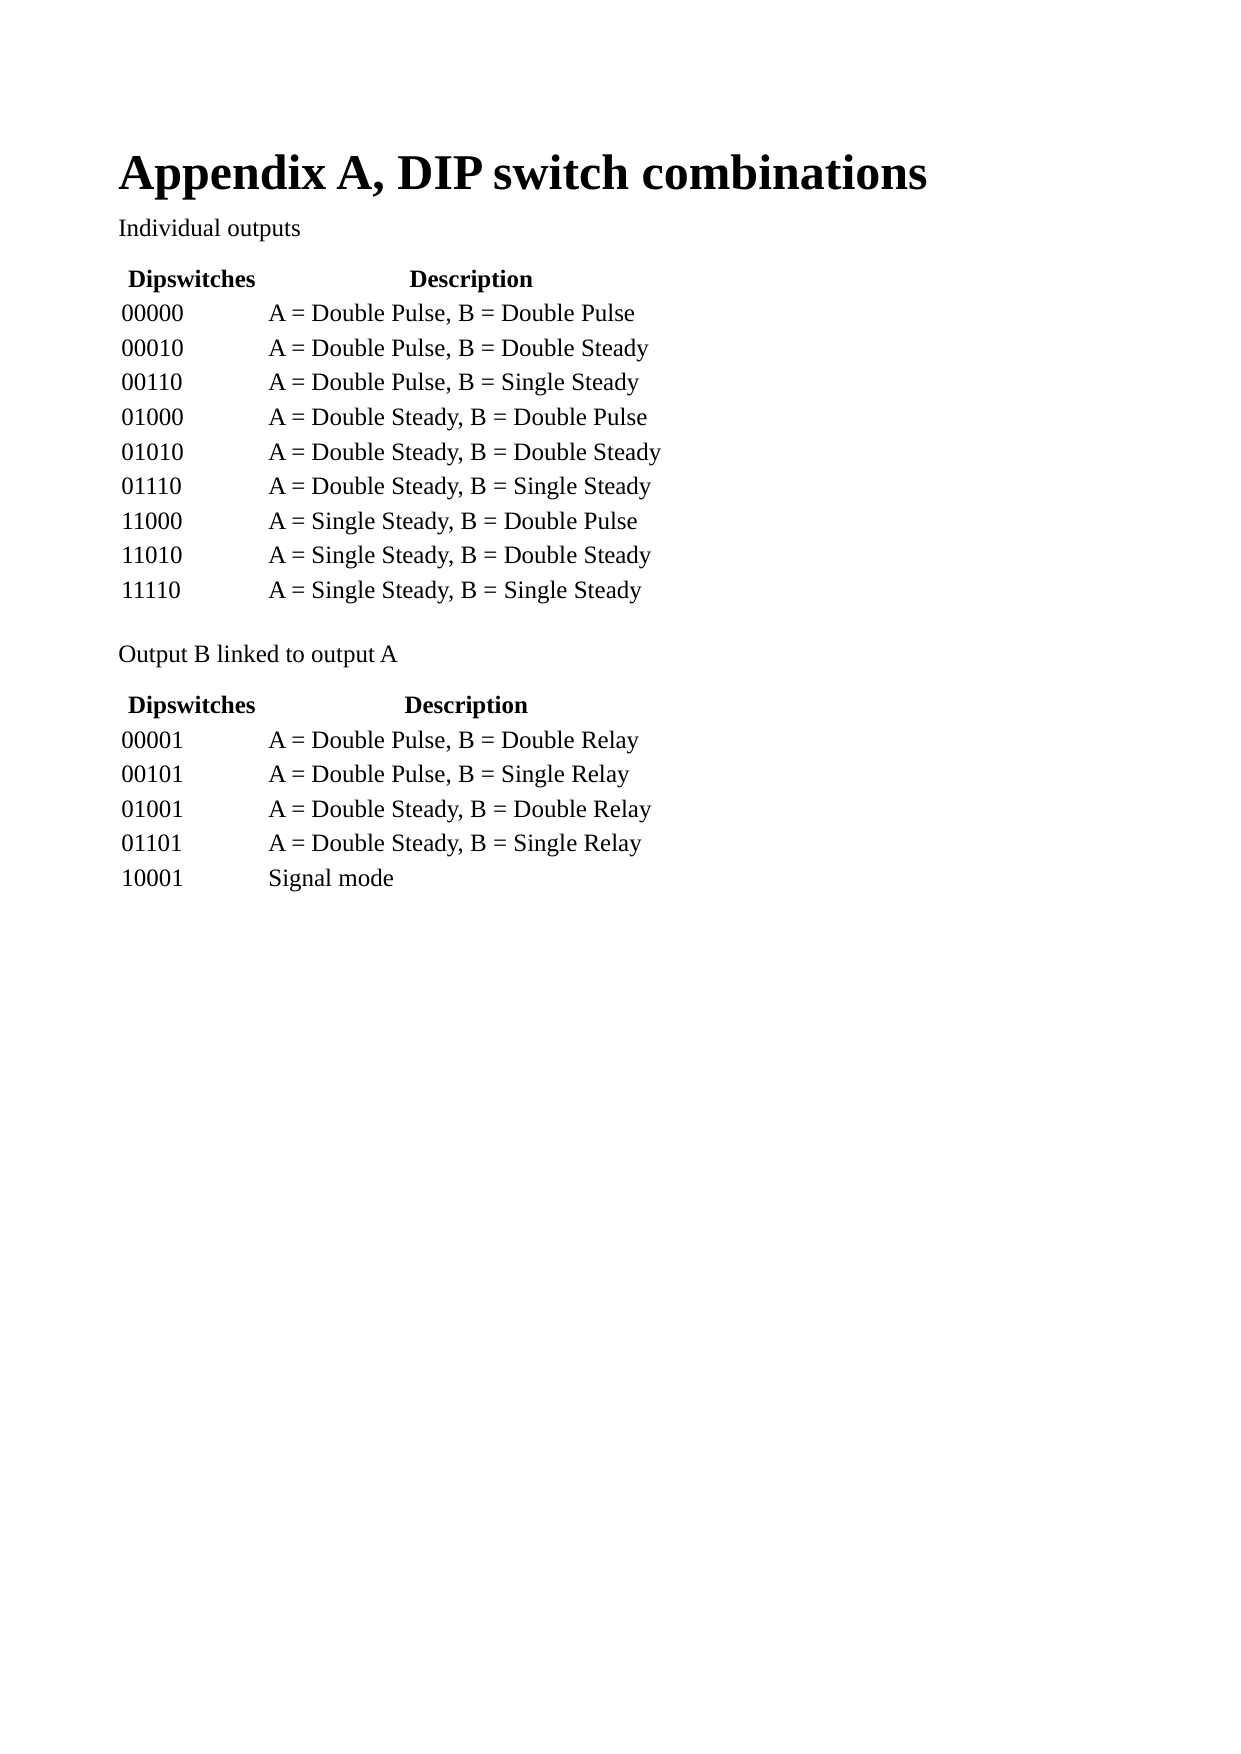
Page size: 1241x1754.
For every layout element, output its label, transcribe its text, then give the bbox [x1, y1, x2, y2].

table_cell A = Single Steady, B = Single Steady [265, 572, 677, 607]
table_cell 00110 [118, 365, 265, 399]
table_cell A = Single Steady, B = Double Steady [265, 538, 677, 572]
table_cell A = Double Steady, B = Single Relay [265, 826, 667, 860]
table_cell 01010 [118, 434, 265, 468]
table_cell 00001 [118, 722, 265, 756]
table_cell 01101 [118, 826, 265, 860]
table_header Description [265, 261, 677, 295]
table_cell A = Double Steady, B = Double Relay [265, 791, 667, 826]
table_cell 11000 [118, 503, 265, 537]
table_cell A = Double Pulse, B = Double Relay [265, 722, 667, 756]
table_header Dipswitches [118, 687, 265, 722]
table_cell 00101 [118, 756, 265, 791]
table_header Dipswitches [118, 261, 265, 295]
table_cell 11110 [118, 572, 265, 607]
table_cell A = Double Pulse, B = Single Relay [265, 756, 667, 791]
table_cell Signal mode [265, 860, 667, 895]
text Individual outputs [118, 213, 1122, 242]
table_cell A = Double Steady, B = Double Steady [265, 434, 677, 468]
table_cell A = Double Pulse, B = Single Steady [265, 365, 677, 399]
table_cell 01001 [118, 791, 265, 826]
table_cell 01000 [118, 399, 265, 434]
table_cell 10001 [118, 860, 265, 895]
table_header Description [265, 687, 667, 722]
table_cell A = Single Steady, B = Double Pulse [265, 503, 677, 537]
table_cell 00010 [118, 330, 265, 364]
table_cell 00000 [118, 295, 265, 330]
table_cell A = Double Pulse, B = Double Pulse [265, 295, 677, 330]
text Output B linked to output A [118, 607, 1122, 668]
subtitle Appendix A, DIP switch combinations [118, 143, 1122, 201]
table_cell A = Double Steady, B = Double Pulse [265, 399, 677, 434]
table_cell A = Double Pulse, B = Double Steady [265, 330, 677, 364]
table_cell 11010 [118, 538, 265, 572]
table_cell 01110 [118, 468, 265, 503]
table_cell A = Double Steady, B = Single Steady [265, 468, 677, 503]
